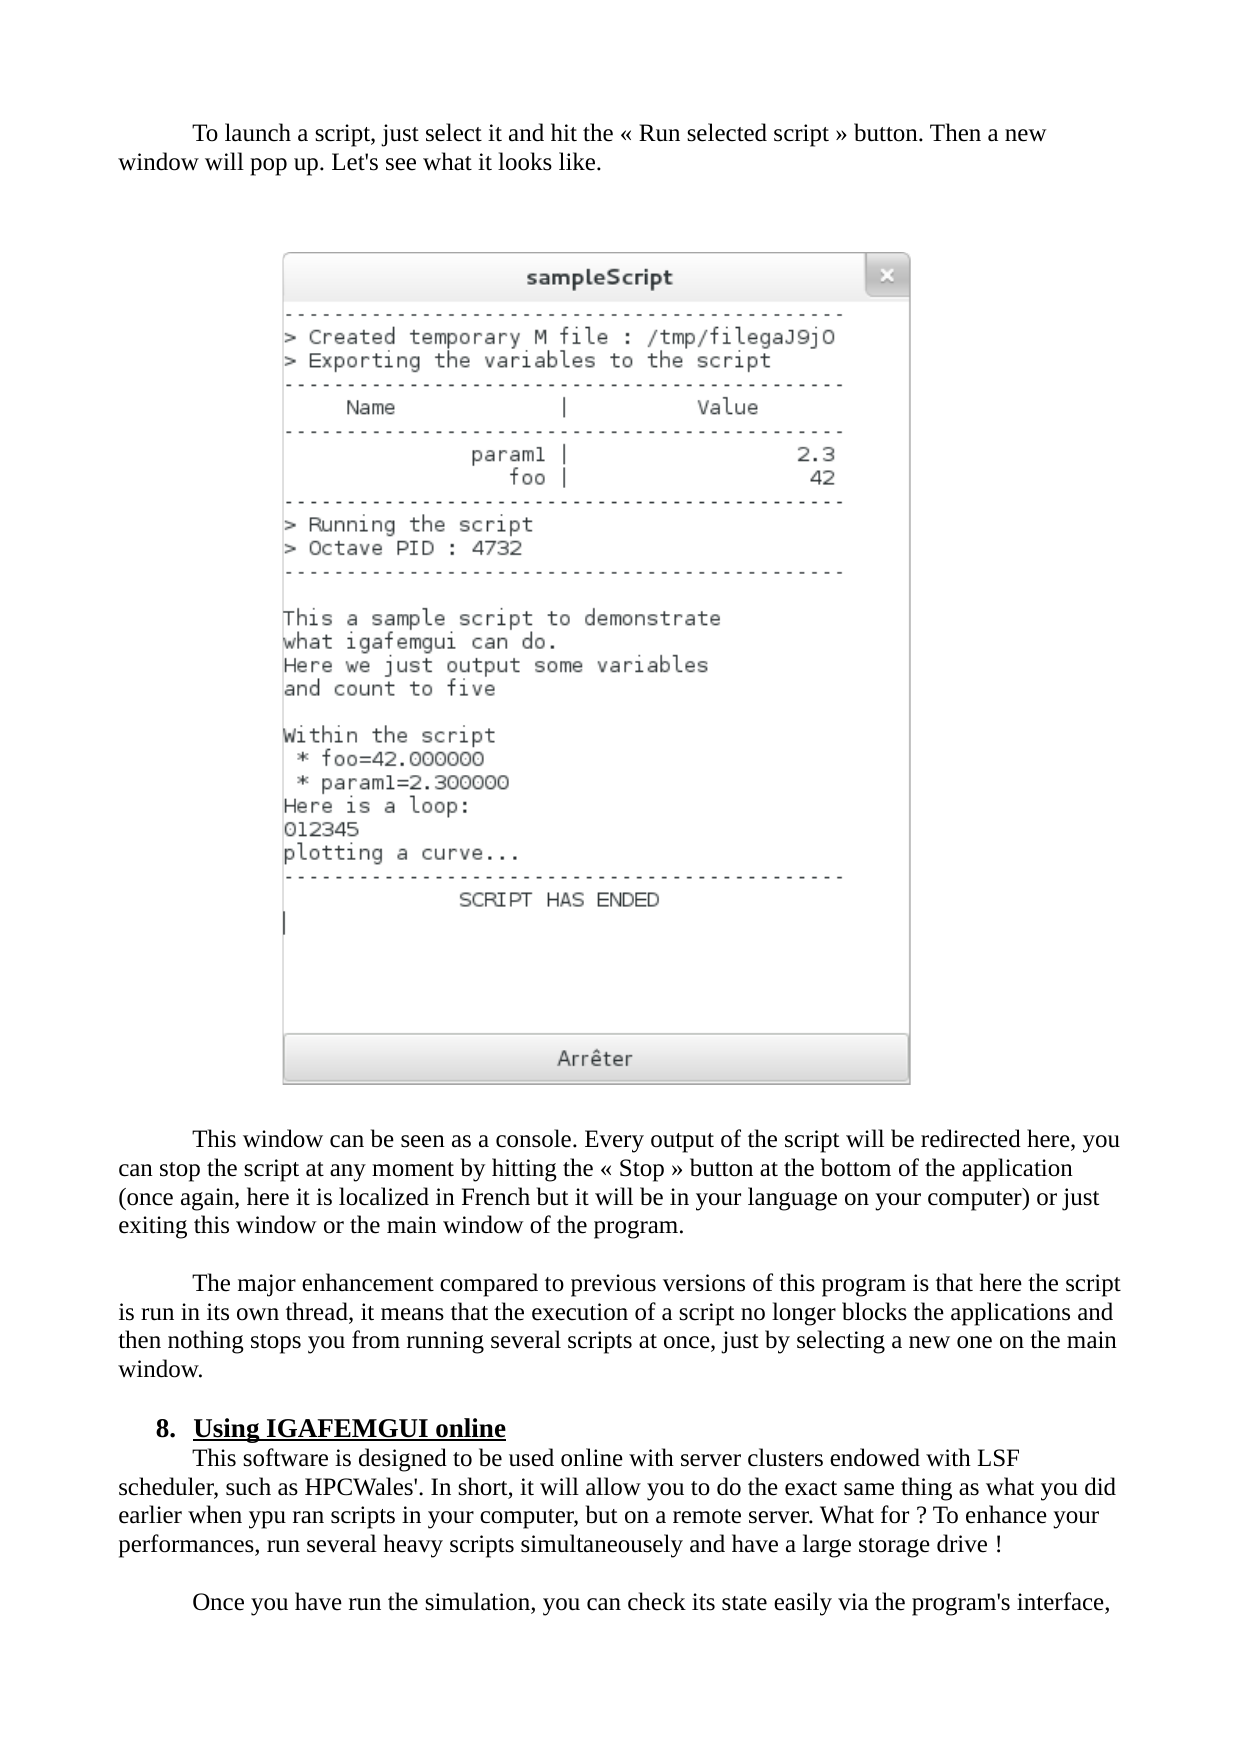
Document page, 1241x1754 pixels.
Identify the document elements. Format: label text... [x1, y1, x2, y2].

text This window can be seen as a console. Every output of the script will be redirected here, you can stop the script at any moment by hitting the « Stop » button at the bottom of the application (once again, here it is localized in French but it will be in your language on your computer) or just exiting this window or the main window of the program. [118, 1124, 1122, 1239]
text This software is designed to be used online with server clusters endowed with LSF scheduler, such as HPCWales'. In short, it will allow you to do the exact same thing as what you did earlier when ypu ran scripts in your computer, but on a remote server. What for ? To enhance your performances, run several heavy scripts simultaneousely and have a large storage drive ! [118, 1443, 1122, 1558]
picture [282, 252, 911, 1085]
list Using IGAFEMGUI online [156, 1412, 1122, 1443]
text To launch a script, just select it and hit the « Run selected script » button. Then a new window will pop up. Let's see what it looks like. [118, 118, 1122, 176]
text The major enhancement compared to previous versions of this program is that here the script is run in its own thread, it means that the execution of a script no longer blocks the applications and then nothing stops you from running several scripts at once, just by selecting a new one on the main window. [118, 1268, 1122, 1383]
text Once you have run the simulation, you can check its state easily via the program's interface, [118, 1587, 1122, 1616]
